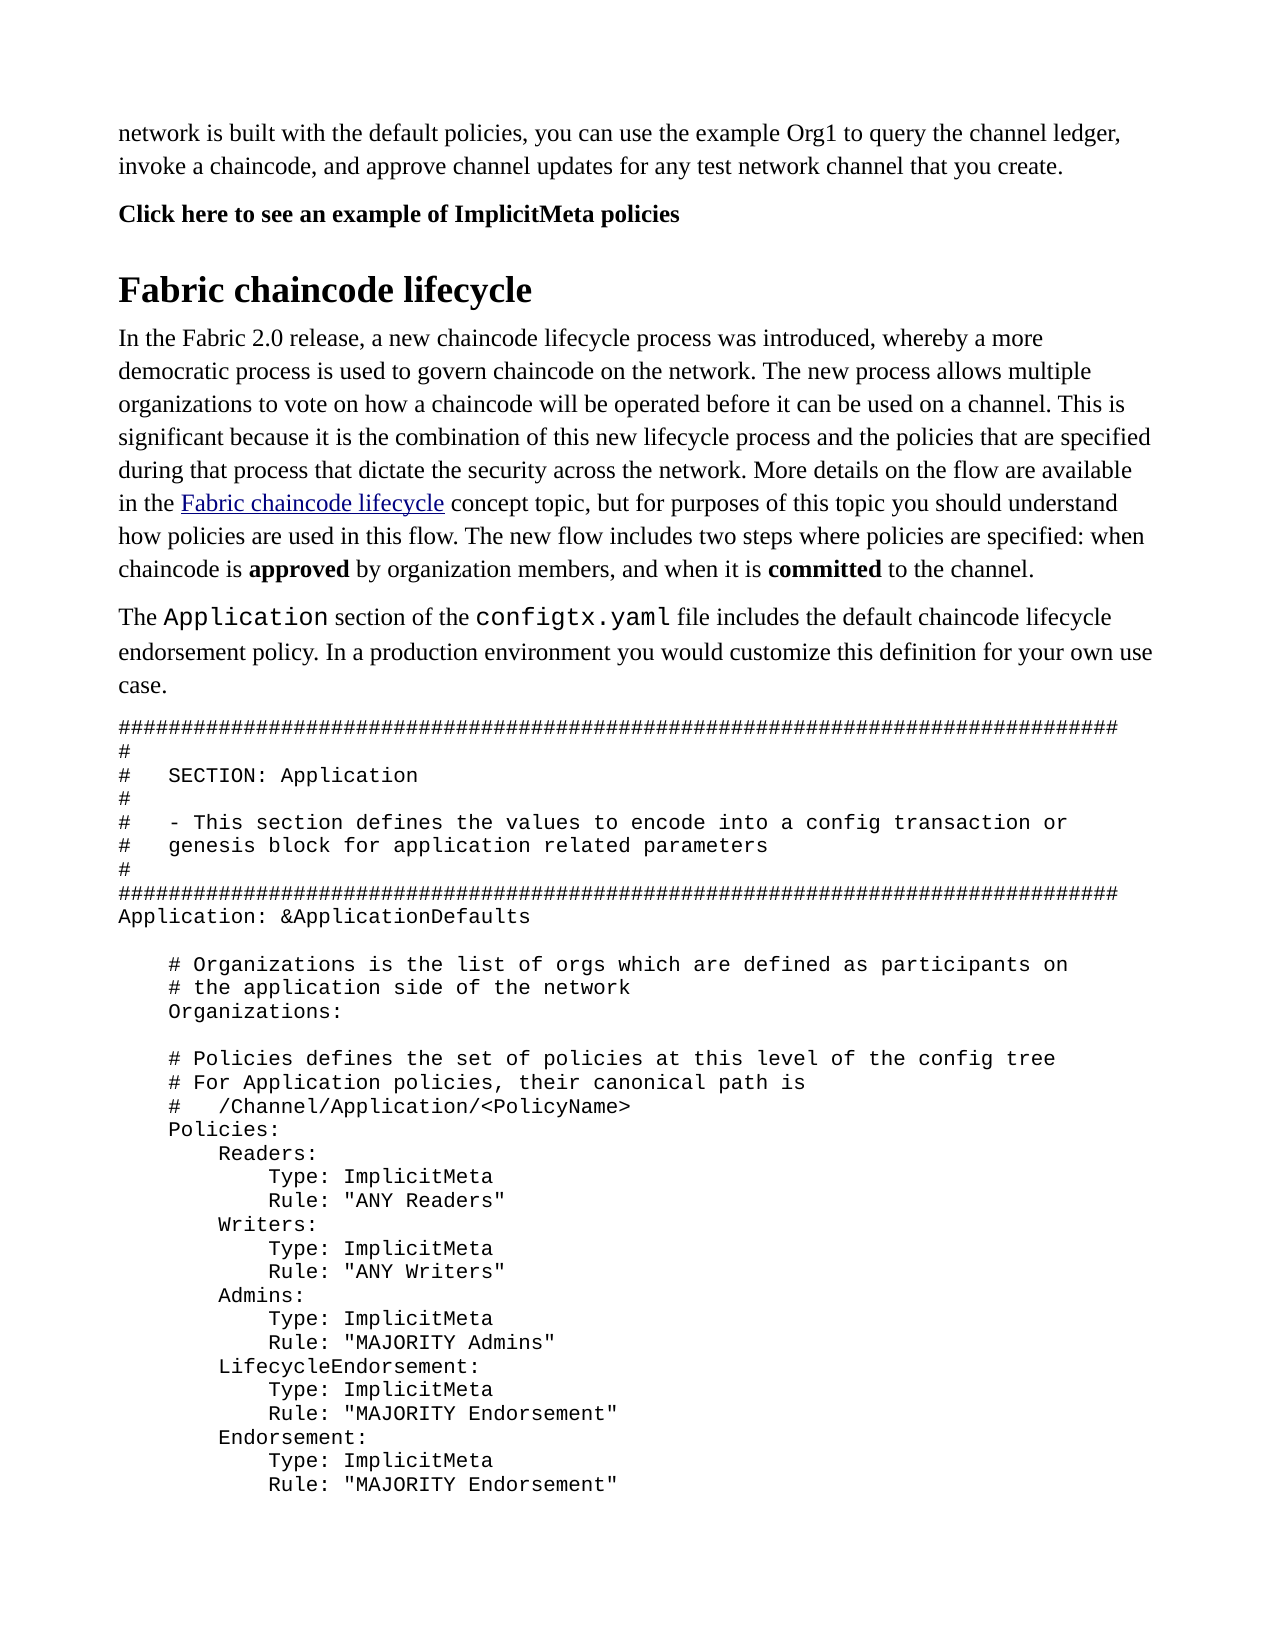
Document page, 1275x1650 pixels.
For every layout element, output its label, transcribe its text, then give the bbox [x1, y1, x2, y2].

text Readers: [118, 1143, 1157, 1167]
text # Policies defines the set of policies at this level of the config tree [118, 1048, 1157, 1072]
text # genesis block for application related parameters [118, 836, 1157, 859]
text Application: &ApplicationDefaults [118, 906, 1157, 930]
text network is built with the default policies, you can use the example Org1 to query the channel ledger, invoke a chaincode, and approve channel updates for any test network channel that you create. [118, 118, 1157, 180]
text # [118, 741, 1157, 764]
text # For Application policies, their canonical path is [118, 1072, 1157, 1096]
subtitle Fabric chaincode lifecycle [118, 267, 1157, 310]
text Click here to see an example of ImplicitMeta policies [118, 199, 1157, 227]
text Type: ImplicitMeta [118, 1308, 1157, 1332]
text In the Fabric 2.0 release, a new chaincode lifecycle process was introduced, whereby a more democratic process is used to govern chaincode on the network. The new process allows multiple organizations to vote on how a chaincode will be operated before it can be used on a channel. This is significant because it is the combination of this new lifecycle process and the policies that are specified during that process that dictate the security across the network. More details on the flow are available in the Fabric chaincode lifecycle concept topic, but for purposes of this topic you should understand how policies are used in this flow. The new flow includes two steps where policies are specified: when chaincode is approved by organization members, and when it is committed to the channel. [118, 323, 1157, 583]
text Rule: "MAJORITY Endorsement" [118, 1474, 1157, 1498]
text LifecycleEndorsement: [118, 1356, 1157, 1379]
text ################################################################################ [118, 717, 1157, 741]
text # /Channel/Application/<PolicyName> [118, 1096, 1157, 1119]
text Endorsement: [118, 1427, 1157, 1450]
text # SECTION: Application [118, 764, 1157, 788]
text Rule: "MAJORITY Admins" [118, 1332, 1157, 1356]
text Admins: [118, 1285, 1157, 1308]
text # [118, 788, 1157, 812]
text Organizations: [118, 1001, 1157, 1025]
text # [118, 859, 1157, 883]
text Rule: "ANY Readers" [118, 1190, 1157, 1214]
text Type: ImplicitMeta [118, 1379, 1157, 1403]
text # - This section defines the values to encode into a config transaction or [118, 812, 1157, 836]
text ################################################################################ [118, 883, 1157, 906]
text Writers: [118, 1214, 1157, 1237]
text The Application section of the configtx.yaml file includes the default chaincode lifecycle endorsement policy. In a production environment you would customize this definition for your own use case. [118, 602, 1157, 698]
text # the application side of the network [118, 977, 1157, 1001]
text Type: ImplicitMeta [118, 1237, 1157, 1261]
text Type: ImplicitMeta [118, 1167, 1157, 1190]
text Rule: "ANY Writers" [118, 1261, 1157, 1285]
text # Organizations is the list of orgs which are defined as participants on [118, 954, 1157, 977]
text Rule: "MAJORITY Endorsement" [118, 1403, 1157, 1427]
text Policies: [118, 1119, 1157, 1143]
text Type: ImplicitMeta [118, 1450, 1157, 1474]
